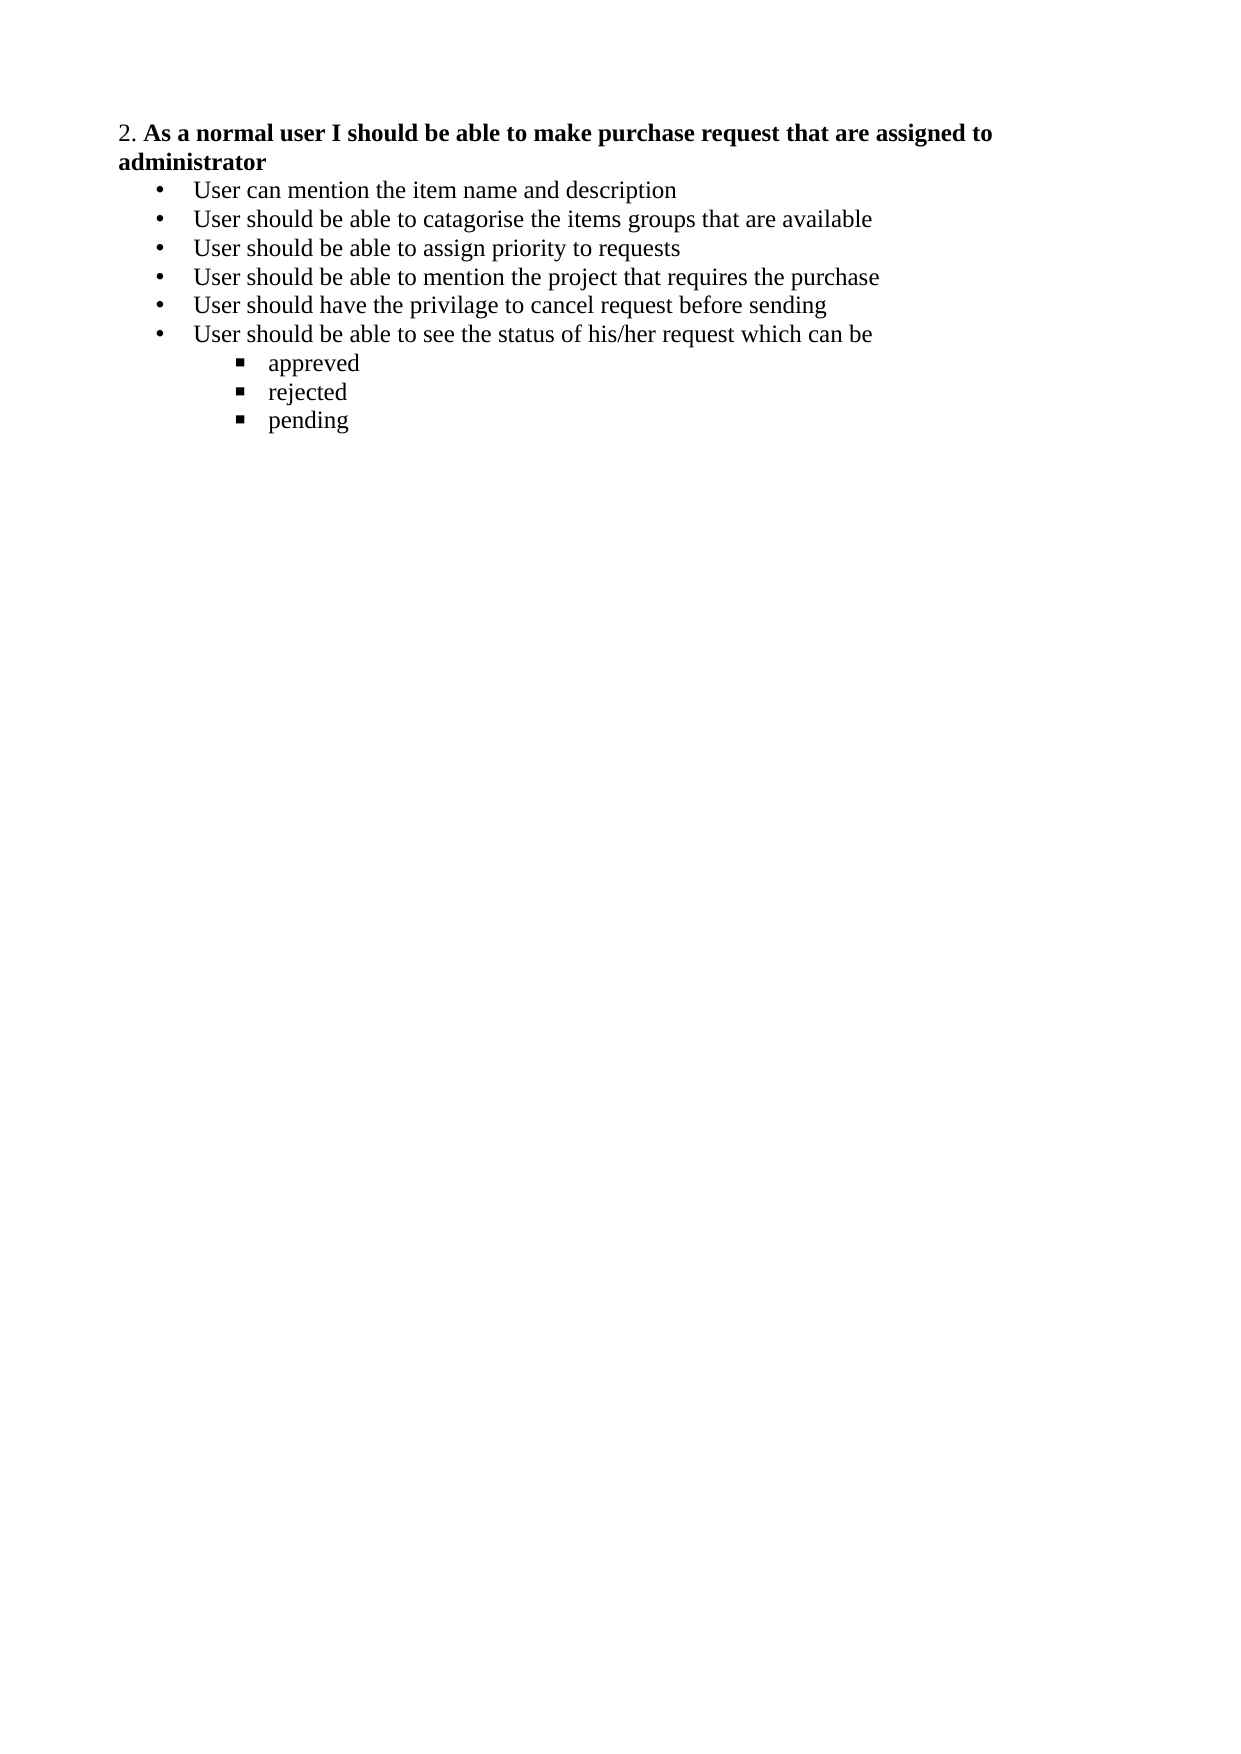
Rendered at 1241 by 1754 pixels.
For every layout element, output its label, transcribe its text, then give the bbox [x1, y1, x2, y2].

list User should be able to assign priority to requests [156, 233, 1122, 262]
list rejected [231, 377, 1122, 406]
list User should be able to see the status of his/her request which can be [156, 319, 1122, 348]
list User should have the privilage to cancel request before sending [156, 291, 1122, 319]
list User should be able to mention the project that requires the purchase [156, 262, 1122, 291]
list User should be able to catagorise the items groups that are available [156, 204, 1122, 233]
list appreved [231, 348, 1122, 377]
list User can mention the item name and description [156, 176, 1122, 204]
text 2. As a normal user I should be able to make purchase request that are assigned to administrator [118, 118, 1122, 176]
list pending [231, 406, 1122, 434]
